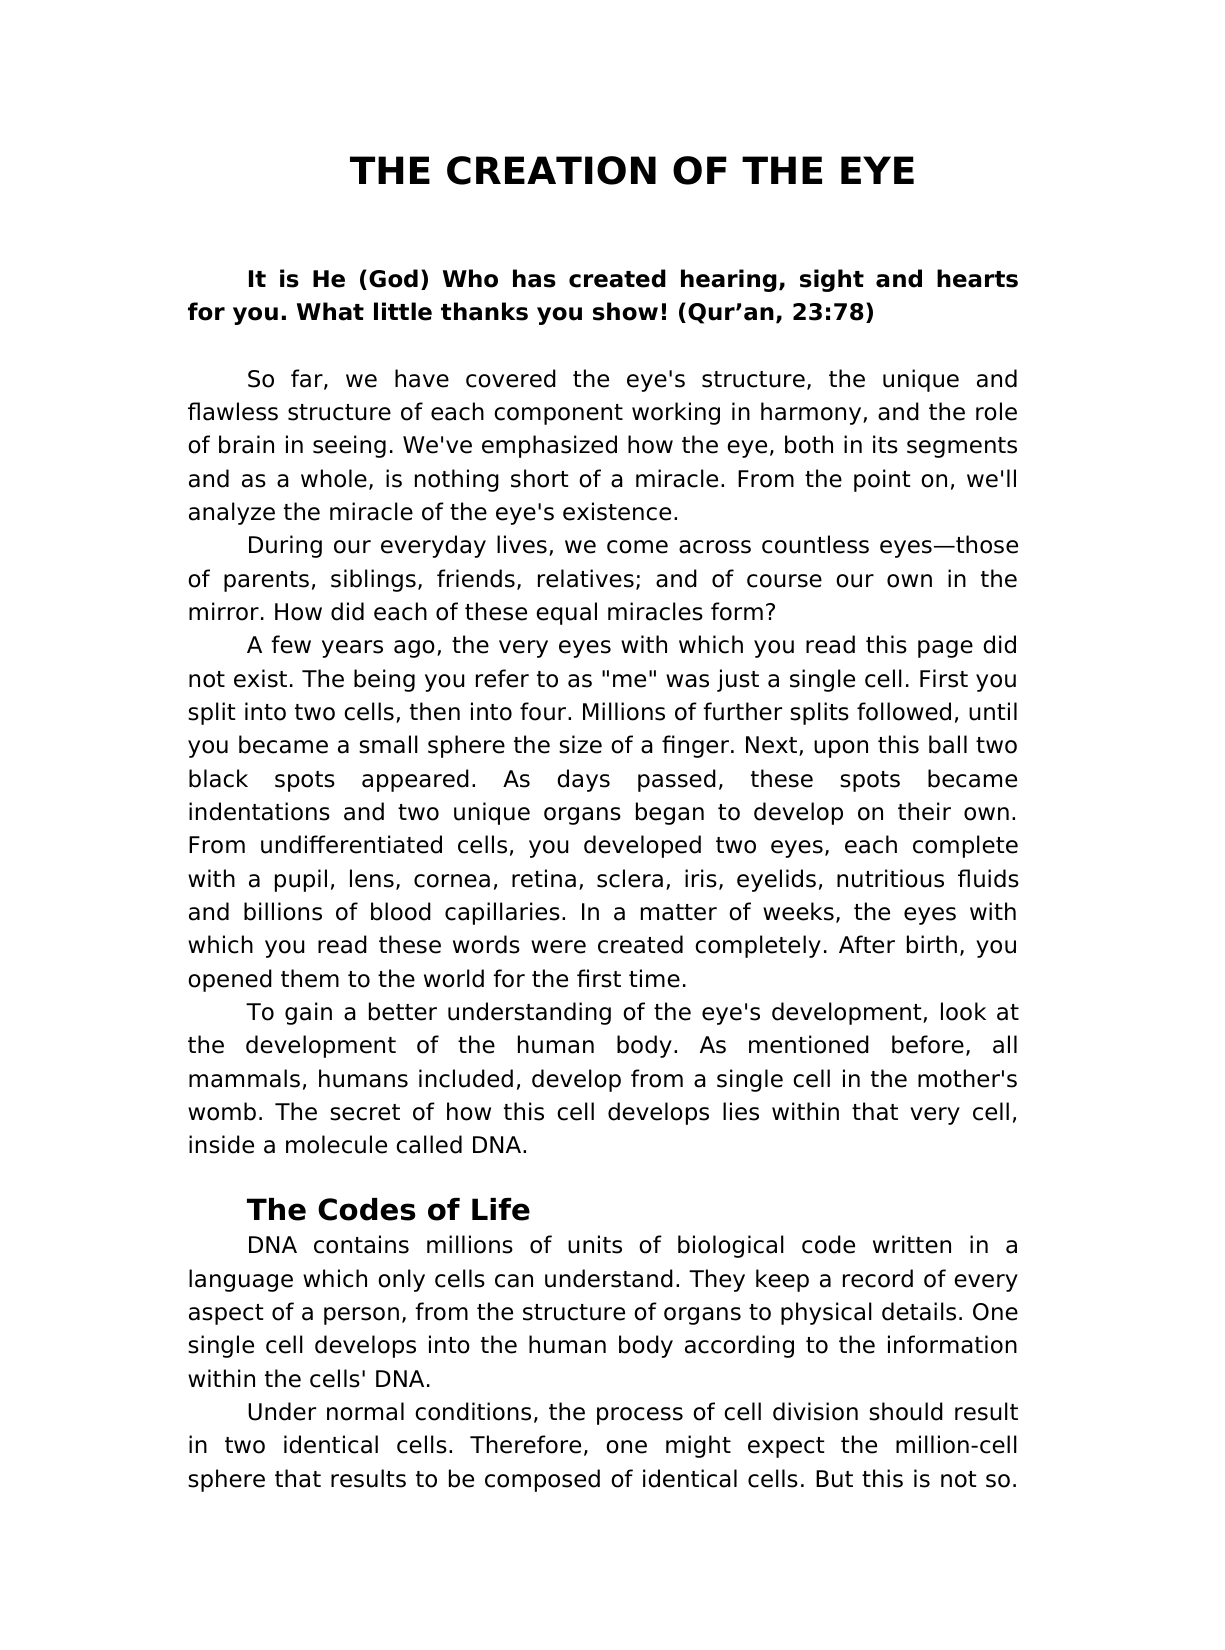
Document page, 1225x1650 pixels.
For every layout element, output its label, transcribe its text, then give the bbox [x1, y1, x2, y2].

text THE CREATION OF THE EYE [187, 150, 1020, 194]
text Under normal conditions, the process of cell division should result in two identical cells. Therefore, one might expect the million-cell sphere that results to be composed of identical cells. But this is not so. [187, 1394, 1020, 1494]
text The Codes of Life [187, 1194, 1020, 1227]
text To gain a better understanding of the eye's development, look at the development of the human body. As mentioned before, all mammals, humans included, develop from a single cell in the mother's womb. The secret of how this cell develops lies within that very cell, inside a molecule called DNA. [187, 994, 1020, 1160]
text So far, we have covered the eye's structure, the unique and flawless structure of each component working in harmony, and the role of brain in seeing. We've emphasized how the eye, both in its segments and as a whole, is nothing short of a miracle. From the point on, we'll analyze the miracle of the eye's existence. [187, 360, 1020, 527]
text DNA contains millions of units of biological code written in a language which only cells can understand. They keep a record of every aspect of a person, from the structure of organs to physical details. One single cell develops into the human body according to the information within the cells' DNA. [187, 1227, 1020, 1394]
text A few years ago, the very eyes with which you read this page did not exist. The being you refer to as "me" was just a single cell. First you split into two cells, then into four. Millions of further splits followed, until you became a small sphere the size of a finger. Next, upon this ball two black spots appeared. As days passed, these spots became indentations and two unique organs began to develop on their own. From undifferentiated cells, you developed two eyes, each complete with a pupil, lens, cornea, retina, sclera, iris, eyelids, nutritious fluids and billions of blood capillaries. In a matter of weeks, the eyes with which you read these words were created completely. After birth, you opened them to the world for the first time. [187, 627, 1020, 994]
text During our everyday lives, we come across countless eyes—those of parents, siblings, friends, relatives; and of course our own in the mirror. How did each of these equal miracles form? [187, 527, 1020, 627]
text It is He (God) Who has created hearing, sight and hearts for you. What little thanks you show! (Qur’an, 23:78) [187, 260, 1020, 327]
